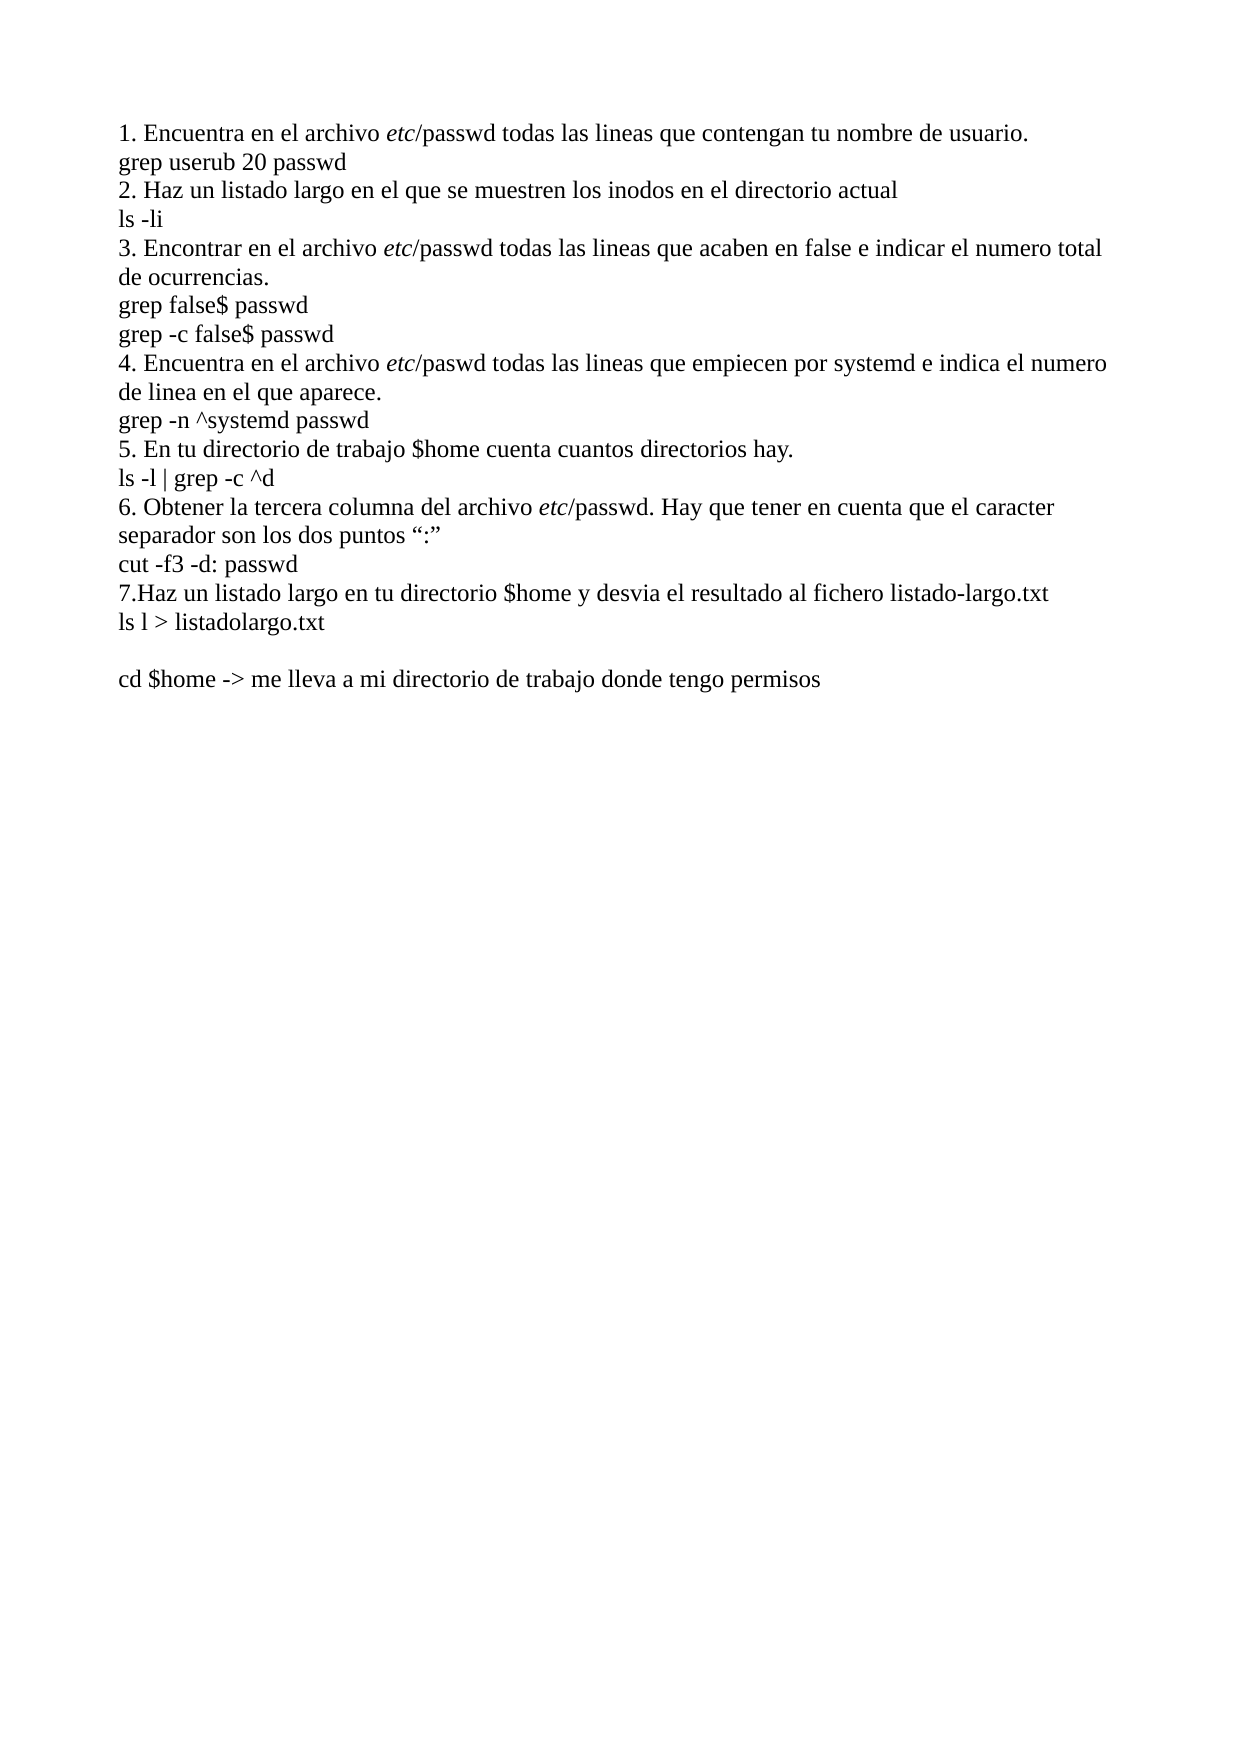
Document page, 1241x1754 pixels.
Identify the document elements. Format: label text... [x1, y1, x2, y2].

text cut -f3 -d: passwd [118, 549, 1122, 578]
text grep -n ^systemd passwd [118, 406, 1122, 434]
text grep userub 20 passwd [118, 147, 1122, 176]
text 4. Encuentra en el archivo etc/paswd todas las lineas que empiecen por systemd e indica el numero de linea en el que aparece. [118, 348, 1122, 406]
text grep -c false$ passwd [118, 319, 1122, 348]
text 3. Encontrar en el archivo etc/passwd todas las lineas que acaben en false e indicar el numero total de ocurrencias. [118, 233, 1122, 291]
text cd $home -> me lleva a mi directorio de trabajo donde tengo permisos [118, 664, 1122, 693]
text grep false$ passwd [118, 291, 1122, 319]
text 2. Haz un listado largo en el que se muestren los inodos en el directorio actual [118, 176, 1122, 204]
text 6. Obtener la tercera columna del archivo etc/passwd. Hay que tener en cuenta que el caracter separador son los dos puntos “:” [118, 492, 1122, 549]
text 5. En tu directorio de trabajo $home cuenta cuantos directorios hay. [118, 434, 1122, 463]
text ls -li [118, 204, 1122, 233]
text ls -l | grep -c ^d [118, 463, 1122, 492]
text 7.Haz un listado largo en tu directorio $home y desvia el resultado al fichero listado-largo.txt [118, 578, 1122, 607]
text ls l > listadolargo.txt [118, 607, 1122, 636]
text 1. Encuentra en el archivo etc/passwd todas las lineas que contengan tu nombre de usuario. [118, 118, 1122, 147]
